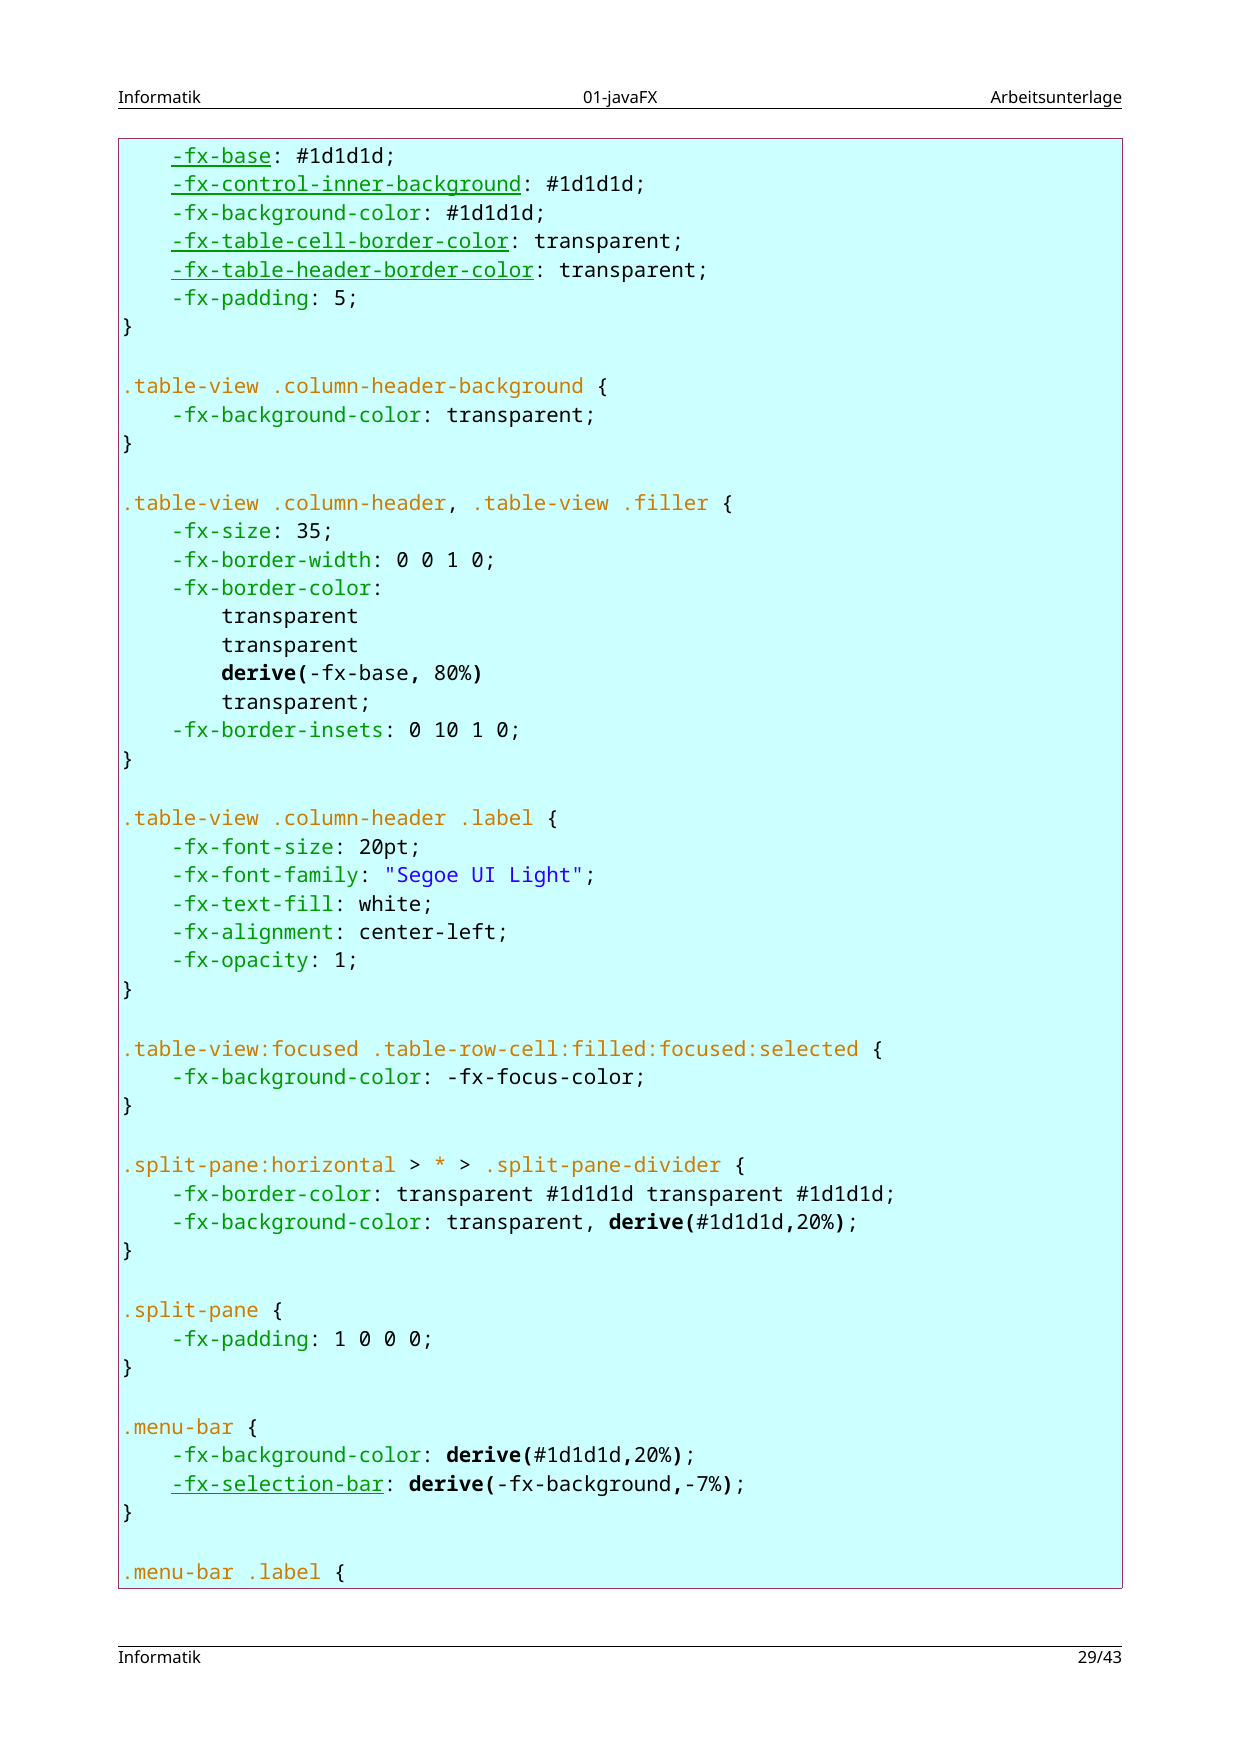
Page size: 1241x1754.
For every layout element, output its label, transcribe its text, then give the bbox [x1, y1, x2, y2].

text -fx-background-color: derive(#1d1d1d,20%); [119, 1437, 1122, 1466]
text -fx-padding: 1 0 0 0; [119, 1321, 1122, 1349]
text } [119, 308, 1122, 337]
text .split-pane:horizontal > * > .split-pane-divider { [119, 1147, 1122, 1176]
text -fx-opacity: 1; [119, 943, 1122, 971]
text -fx-base: #1d1d1d; [119, 139, 1122, 166]
text derive(-fx-base, 80%) [119, 655, 1122, 684]
text -fx-font-size: 20pt; [119, 829, 1122, 857]
text .table-view .column-header-background { [119, 368, 1122, 397]
text -fx-border-color: transparent #1d1d1d transparent #1d1d1d; [119, 1176, 1122, 1204]
text -fx-control-inner-background: #1d1d1d; [119, 166, 1122, 195]
text -fx-font-family: "Segoe UI Light"; [119, 857, 1122, 886]
text transparent [119, 598, 1122, 627]
text transparent [119, 627, 1122, 655]
text -fx-alignment: center-left; [119, 914, 1122, 943]
text -fx-border-color: [119, 570, 1122, 598]
text .menu-bar .label { [119, 1554, 1122, 1588]
text -fx-border-insets: 0 10 1 0; [119, 712, 1122, 741]
text -fx-padding: 5; [119, 280, 1122, 308]
text .split-pane { [119, 1292, 1122, 1321]
text -fx-background-color: #1d1d1d; [119, 195, 1122, 223]
text -fx-selection-bar: derive(-fx-background,-7%); [119, 1466, 1122, 1494]
text } [119, 971, 1122, 999]
text -fx-table-cell-border-color: transparent; [119, 223, 1122, 252]
text } [119, 1233, 1122, 1261]
text } [119, 425, 1122, 453]
text -fx-background-color: -fx-focus-color; [119, 1059, 1122, 1088]
text -fx-text-fill: white; [119, 886, 1122, 914]
text .menu-bar { [119, 1409, 1122, 1437]
text -fx-table-header-border-color: transparent; [119, 252, 1122, 280]
text } [119, 741, 1122, 769]
text -fx-background-color: transparent; [119, 397, 1122, 425]
text } [119, 1088, 1122, 1116]
text -fx-size: 35; [119, 513, 1122, 542]
text .table-view:focused .table-row-cell:filled:focused:selected { [119, 1031, 1122, 1059]
text -fx-border-width: 0 0 1 0; [119, 542, 1122, 570]
text .table-view .column-header .label { [119, 800, 1122, 829]
text -fx-background-color: transparent, derive(#1d1d1d,20%); [119, 1204, 1122, 1233]
text .table-view .column-header, .table-view .filler { [119, 485, 1122, 513]
text } [119, 1349, 1122, 1378]
text transparent; [119, 684, 1122, 712]
text } [119, 1494, 1122, 1523]
